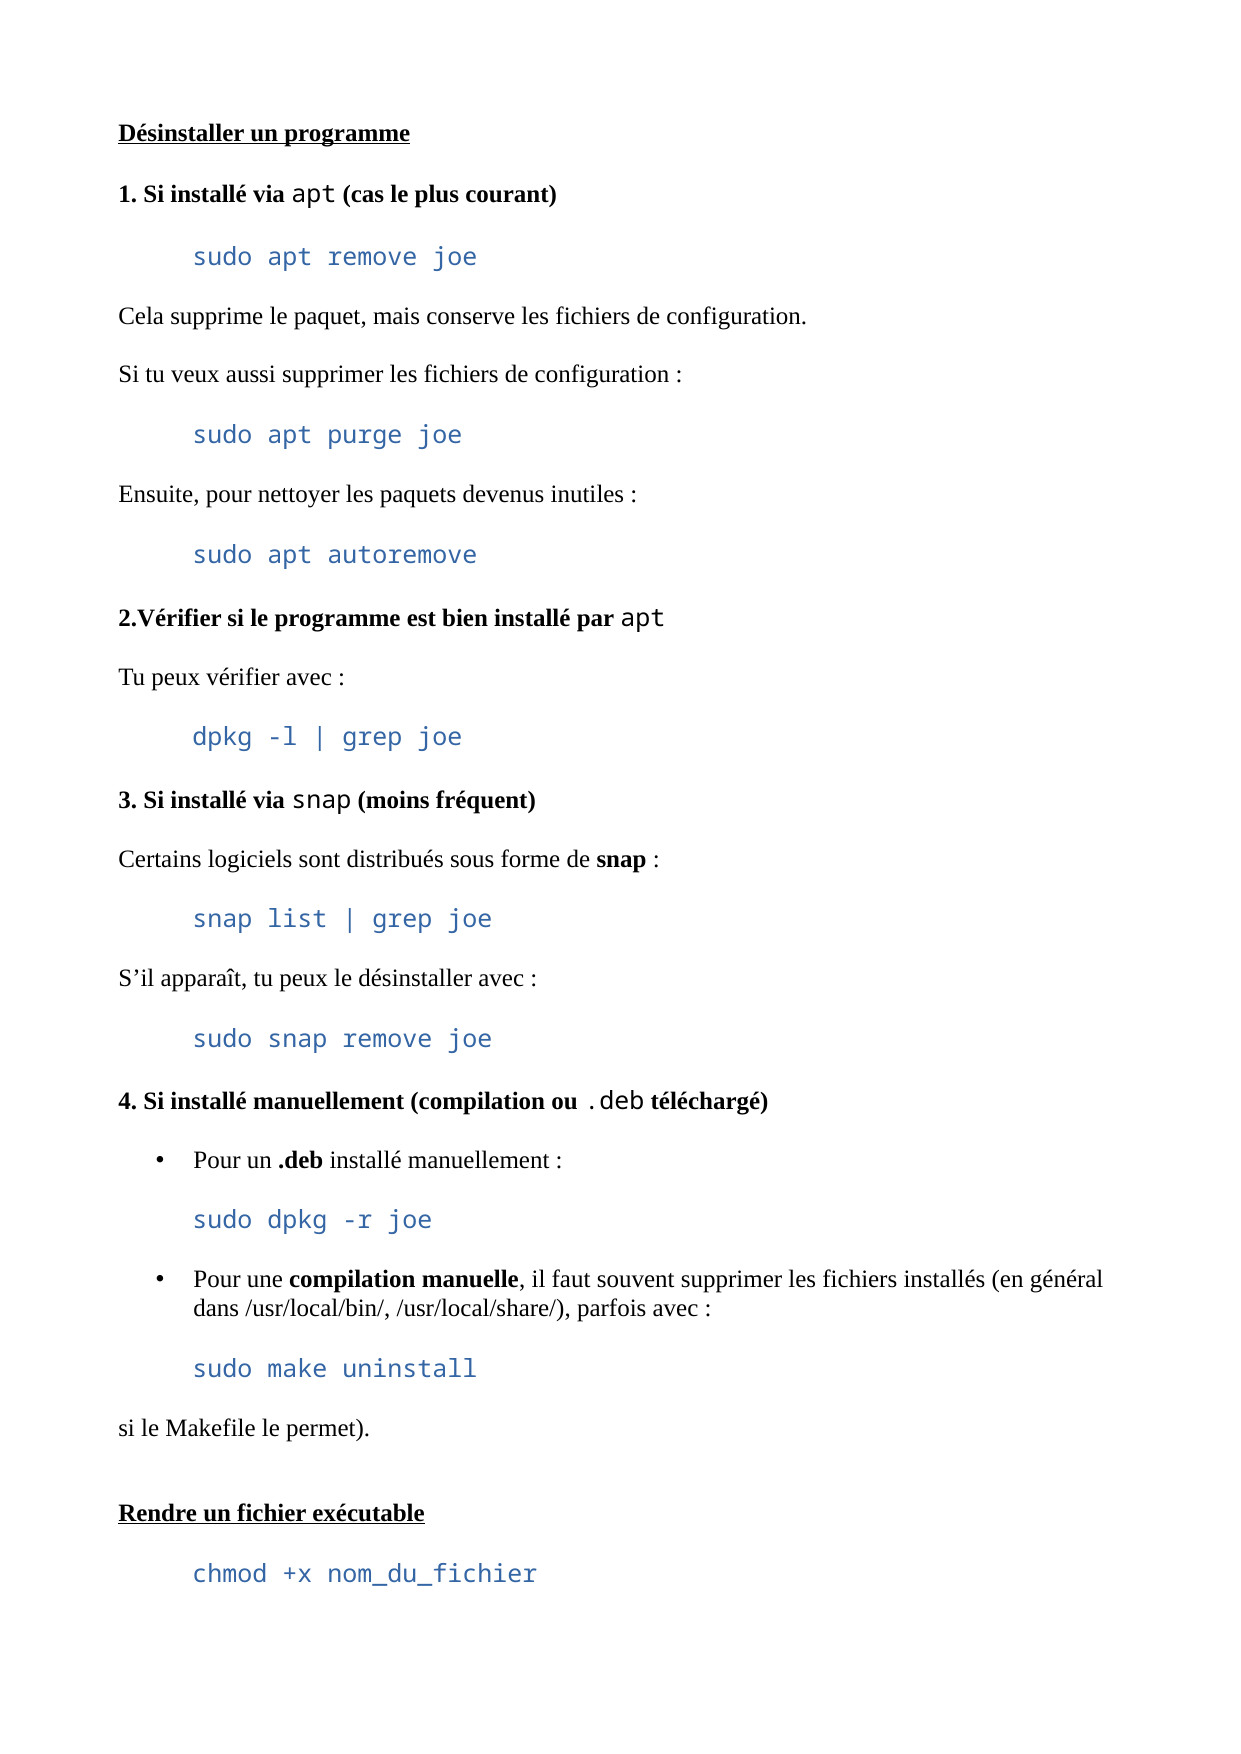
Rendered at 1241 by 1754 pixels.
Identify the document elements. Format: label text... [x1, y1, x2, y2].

text 4. Si installé manuellement (compilation ou .deb téléchargé) [118, 1083, 1122, 1117]
text S’il apparaît, tu peux le désinstaller avec : [118, 963, 1122, 992]
text sudo snap remove joe [118, 1020, 1122, 1054]
list Pour un .deb installé manuellement : [156, 1145, 1122, 1174]
text Certains logiciels sont distribués sous forme de snap : [118, 844, 1122, 872]
text snap list | grep joe [118, 901, 1122, 935]
text si le Makefile le permet). [118, 1413, 1122, 1441]
text dpkg -l | grep joe [118, 719, 1122, 753]
list Pour une compilation manuelle, il faut souvent supprimer les fichiers installés (en général dans /usr/local/bin/, /usr/local/share/), parfois avec : [156, 1264, 1122, 1322]
text sudo apt purge joe [118, 416, 1122, 450]
text Ensuite, pour nettoyer les paquets devenus inutiles : [118, 479, 1122, 508]
text 3. Si installé via snap (moins fréquent) [118, 781, 1122, 815]
text 2.Vérifier si le programme est bien installé par apt [118, 599, 1122, 633]
text Cela supprime le paquet, mais conserve les fichiers de configuration. [118, 301, 1122, 330]
text Rendre un fichier exécutable [118, 1498, 1122, 1527]
text Si tu veux aussi supprimer les fichiers de configuration : [118, 359, 1122, 387]
text chmod +x nom_du_fichier [118, 1555, 1122, 1589]
text sudo apt autoremove [118, 537, 1122, 571]
text sudo apt remove joe [118, 238, 1122, 272]
text sudo dpkg -r joe [118, 1202, 1122, 1236]
text 1. Si installé via apt (cas le plus courant) [118, 176, 1122, 210]
text Tu peux vérifier avec : [118, 662, 1122, 691]
text sudo make uninstall [118, 1350, 1122, 1384]
text Désinstaller un programme [118, 118, 1122, 147]
